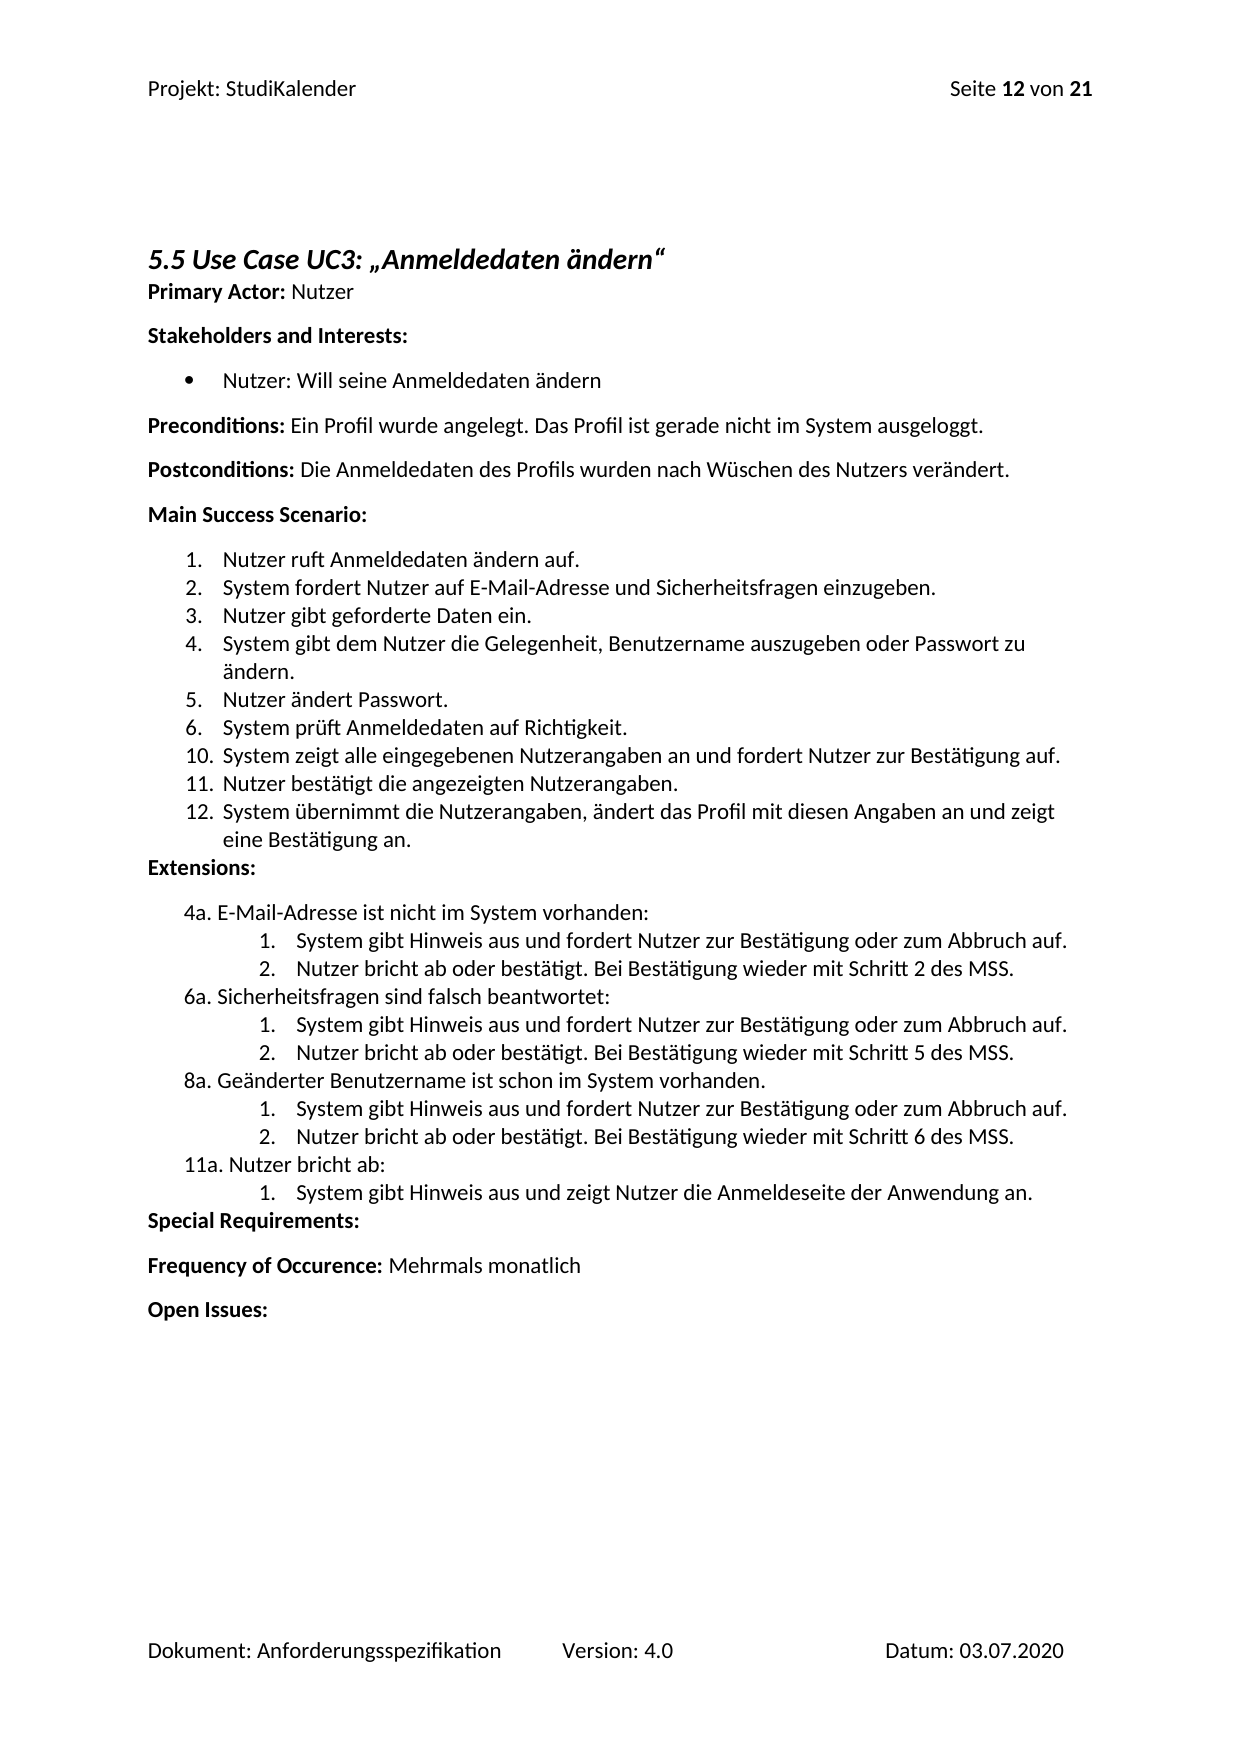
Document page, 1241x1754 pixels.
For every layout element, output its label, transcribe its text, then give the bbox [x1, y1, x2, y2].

text Frequency of Occurence: Mehrmals monatlich [148, 1251, 1093, 1279]
list System zeigt alle eingegebenen Nutzerangaben an und fordert Nutzer zur Bestätigung auf. [185, 741, 1093, 769]
list System übernimmt die Nutzerangaben, ändert das Profil mit diesen Angaben an und zeigt eine Bestätigung an. [185, 797, 1093, 853]
text Open Issues: [148, 1295, 1093, 1323]
list Nutzer: Will seine Anmeldedaten ändern [185, 366, 1093, 394]
list Nutzer bestätigt die angezeigten Nutzerangaben. [185, 769, 1093, 797]
list Nutzer bricht ab oder bestätigt. Bei Bestätigung wieder mit Schritt 5 des MSS. [258, 1038, 1093, 1066]
subtitle 5.5 Use Case UC3: „Anmeldedaten ändern“ [148, 241, 1093, 277]
list System fordert Nutzer auf E-Mail-Adresse und Sicherheitsfragen einzugeben. [185, 573, 1093, 601]
text Extensions: [148, 853, 1093, 881]
list System gibt Hinweis aus und fordert Nutzer zur Bestätigung oder zum Abbruch auf. [258, 1094, 1093, 1122]
list Nutzer bricht ab oder bestätigt. Bei Bestätigung wieder mit Schritt 6 des MSS. [258, 1122, 1093, 1150]
list System gibt Hinweis aus und zeigt Nutzer die Anmeldeseite der Anwendung an. [258, 1178, 1093, 1206]
text Main Success Scenario: [148, 500, 1093, 528]
list Nutzer ruft Anmeldedaten ändern auf. [185, 545, 1093, 573]
list Nutzer gibt geforderte Daten ein. [185, 601, 1093, 629]
text 8a. Geänderter Benutzername ist schon im System vorhanden. [148, 1066, 1093, 1094]
text Preconditions: Ein Profil wurde angelegt. Das Profil ist gerade nicht im System ausgeloggt. [148, 411, 1093, 439]
text Special Requirements: [148, 1206, 1093, 1234]
text Primary Actor: Nutzer [148, 277, 1093, 305]
text 6a. Sicherheitsfragen sind falsch beantwortet: [148, 982, 1093, 1010]
list System gibt Hinweis aus und fordert Nutzer zur Bestätigung oder zum Abbruch auf. [258, 926, 1093, 954]
text 4a. E-Mail-Adresse ist nicht im System vorhanden: [148, 898, 1093, 926]
text 11a. Nutzer bricht ab: [148, 1150, 1093, 1178]
text Postconditions: Die Anmeldedaten des Profils wurden nach Wüschen des Nutzers verändert. [148, 456, 1093, 483]
list System gibt Hinweis aus und fordert Nutzer zur Bestätigung oder zum Abbruch auf. [258, 1010, 1093, 1038]
list System gibt dem Nutzer die Gelegenheit, Benutzername auszugeben oder Passwort zu ändern. [185, 629, 1093, 685]
text Stakeholders and Interests: [148, 321, 1093, 349]
list Nutzer bricht ab oder bestätigt. Bei Bestätigung wieder mit Schritt 2 des MSS. [258, 954, 1093, 982]
list System prüft Anmeldedaten auf Richtigkeit. [185, 713, 1093, 741]
list Nutzer ändert Passwort. [185, 685, 1093, 713]
